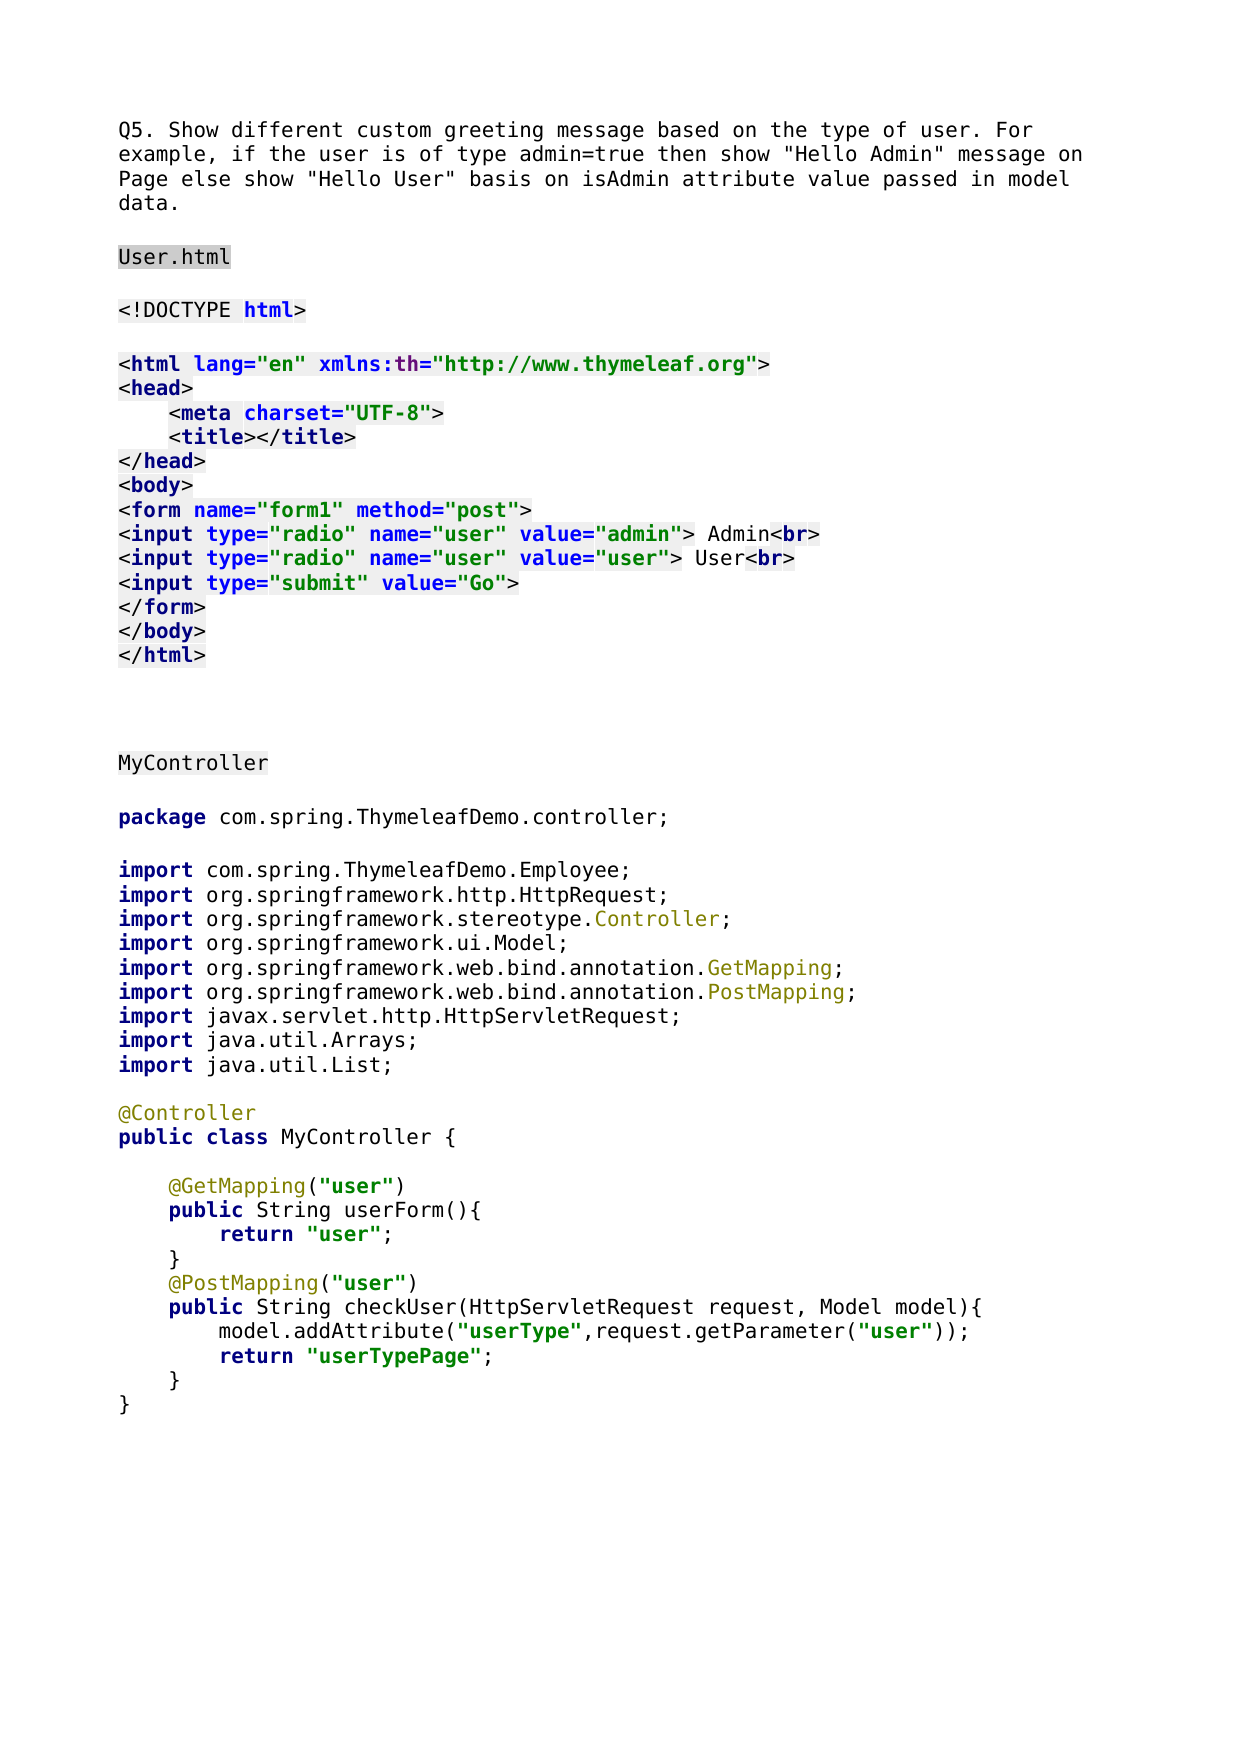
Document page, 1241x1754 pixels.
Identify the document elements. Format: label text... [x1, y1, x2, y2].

text MyController [118, 751, 1122, 775]
text <input type="radio" name="user" value="admin"> Admin<br> [118, 522, 1122, 546]
text import com.spring.ThymeleafDemo.Employee; [118, 858, 1122, 883]
text return "userTypePage"; [118, 1344, 1122, 1368]
text <!DOCTYPE html> [118, 298, 1122, 323]
text <body> [118, 473, 1122, 498]
text <form name="form1" method="post"> [118, 498, 1122, 522]
text @Controller [118, 1101, 1122, 1125]
text @GetMapping("user") [118, 1174, 1122, 1198]
text <meta charset="UTF-8"> [118, 401, 1122, 425]
text return "user"; [118, 1222, 1122, 1247]
text import org.springframework.stereotype.Controller; [118, 907, 1122, 931]
text } [118, 1392, 1122, 1417]
text import java.util.List; [118, 1053, 1122, 1077]
text <head> [118, 376, 1122, 401]
text User.html [118, 245, 1122, 269]
text import org.springframework.web.bind.annotation.PostMapping; [118, 980, 1122, 1004]
text <input type="submit" value="Go"> [118, 571, 1122, 595]
text <title></title> [118, 425, 1122, 449]
text <input type="radio" name="user" value="user"> User<br> [118, 546, 1122, 571]
text import org.springframework.web.bind.annotation.GetMapping; [118, 956, 1122, 980]
text model.addAttribute("userType",request.getParameter("user")); [118, 1319, 1122, 1344]
text public String checkUser(HttpServletRequest request, Model model){ [118, 1295, 1122, 1319]
text import javax.servlet.http.HttpServletRequest; [118, 1004, 1122, 1028]
text import org.springframework.ui.Model; [118, 931, 1122, 956]
text import org.springframework.http.HttpRequest; [118, 883, 1122, 907]
text @PostMapping("user") [118, 1271, 1122, 1295]
text public class MyController { [118, 1125, 1122, 1150]
text Q5. Show different custom greeting message based on the type of user. For example, if the user is of type admin=true then show "Hello Admin" message on Page else show "Hello User" basis on isAdmin attribute value passed in model data. [118, 118, 1122, 215]
text package com.spring.ThymeleafDemo.controller; [118, 805, 1122, 829]
text import java.util.Arrays; [118, 1028, 1122, 1053]
text </head> [118, 449, 1122, 473]
text </body> [118, 619, 1122, 643]
text </form> [118, 595, 1122, 619]
text public String userForm(){ [118, 1198, 1122, 1222]
text </html> [118, 643, 1122, 668]
text } [118, 1368, 1122, 1392]
text <html lang="en" xmlns:th="http://www.thymeleaf.org"> [118, 352, 1122, 376]
text } [118, 1247, 1122, 1271]
